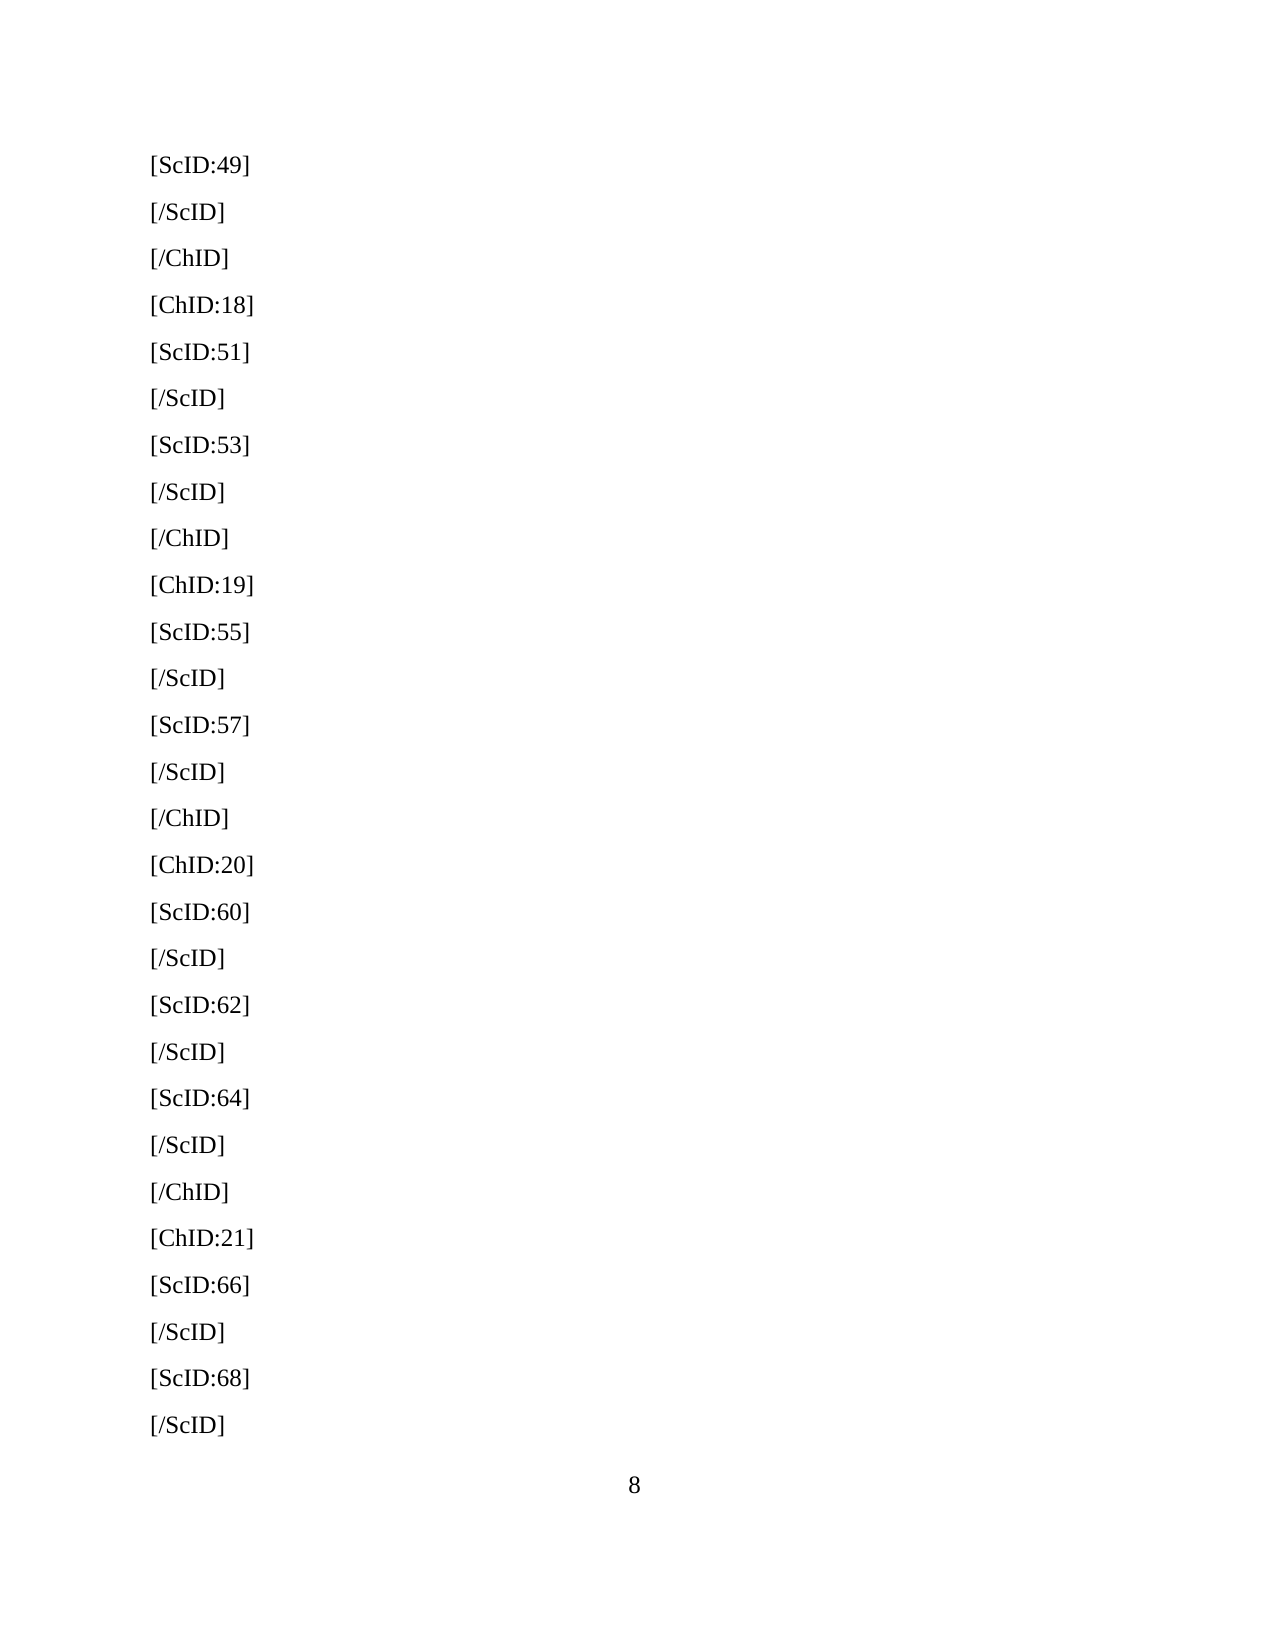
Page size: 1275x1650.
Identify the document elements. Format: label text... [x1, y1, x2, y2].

text [ScID:66] [150, 1270, 1125, 1299]
text [ScID:68] [150, 1363, 1125, 1392]
text [ScID:55] [150, 617, 1125, 645]
text [/ScID] [150, 1317, 1125, 1345]
text [ChID:18] [150, 290, 1125, 319]
text [ScID:64] [150, 1083, 1125, 1112]
text [/ScID] [150, 943, 1125, 972]
text [/ChID] [150, 803, 1125, 832]
text [ChID:19] [150, 570, 1125, 599]
text [ChID:21] [150, 1223, 1125, 1252]
text [/ScID] [150, 663, 1125, 692]
text [ChID:20] [150, 850, 1125, 879]
text [/ScID] [150, 1130, 1125, 1159]
text [ScID:49] [150, 150, 1125, 179]
text [/ChID] [150, 523, 1125, 552]
text [/ScID] [150, 477, 1125, 505]
text [ScID:62] [150, 990, 1125, 1019]
text [/ChID] [150, 1177, 1125, 1205]
text [/ScID] [150, 383, 1125, 412]
text [ScID:53] [150, 430, 1125, 459]
text [/ScID] [150, 757, 1125, 785]
text [/ScID] [150, 1037, 1125, 1065]
text [ScID:57] [150, 710, 1125, 739]
text [/ScID] [150, 1410, 1125, 1439]
text [ScID:51] [150, 337, 1125, 365]
text [/ChID] [150, 243, 1125, 272]
text [/ScID] [150, 197, 1125, 225]
text [ScID:60] [150, 897, 1125, 925]
